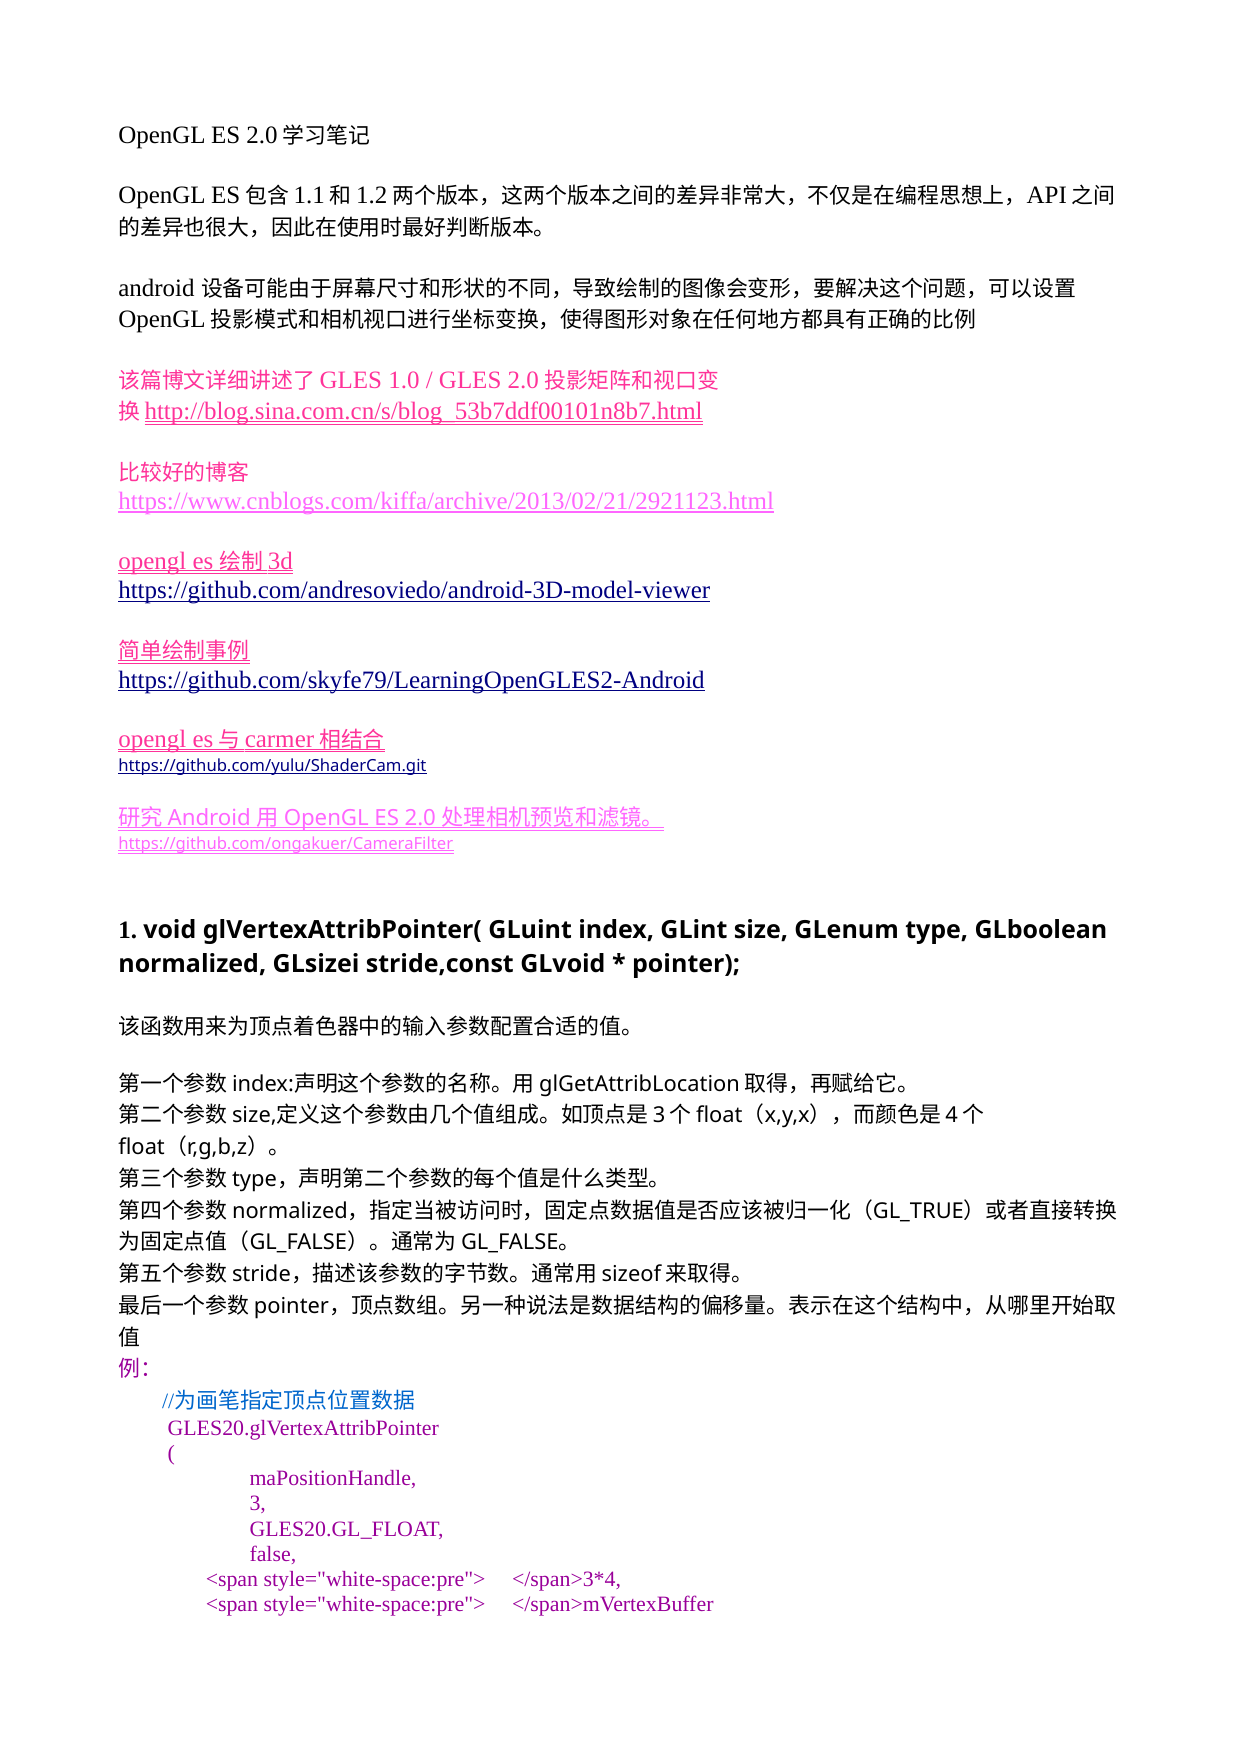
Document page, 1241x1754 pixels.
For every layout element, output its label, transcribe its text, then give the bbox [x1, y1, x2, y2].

text <span style="white-space:pre"> </span>3*4, [118, 1566, 1122, 1591]
text <span style="white-space:pre"> </span>mVertexBuffer [118, 1591, 1122, 1616]
text 简单绘制事例 [118, 633, 1122, 665]
text 第一个参数index:声明这个参数的名称。用glGetAttribLocation取得，再赋给它。 第二个参数size,定义这个参数由几个值组成。如顶点是3个float（x,y,x），而颜色是4个float（r,g,b,z）。 第三个参数type，声明第二个参数的每个值是什么类型。 第四个参数normalized，指定当被访问时，固定点数据值是否应该被归一化（GL_TRUE）或者直接转换为固定点值（GL_FALSE）。通常为GL_FALSE。 第五个参数stride，描述该参数的字节数。通常用sizeof来取得。 最后一个参数pointer，顶点数组。另一种说法是数据结构的偏移量。表示在这个结构中，从哪里开始取值 [118, 1066, 1122, 1351]
text 例： [118, 1351, 1122, 1383]
text https://github.com/yulu/ShaderCam.git [118, 754, 1122, 777]
text maPositionHandle, [118, 1465, 1122, 1490]
text android 设备可能由于屏幕尺寸和形状的不同，导致绘制的图像会变形，要解决这个问题，可以设置OpenGL投影模式和相机视口进行坐标变换，使得图形对象在任何地方都具有正确的比例 [118, 271, 1122, 334]
text 研究 Android 用 OpenGL ES 2.0 处理相机预览和滤镜。 [118, 799, 1122, 832]
text 1. void glVertexAttribPointer( GLuint index, GLint size, GLenum type, GLboolean normalized, GLsizei stride,const GLvoid * pointer); [118, 912, 1122, 980]
text 该函数用来为顶点着色器中的输入参数配置合适的值。 [118, 1009, 1122, 1040]
text OpenGL ES 2.0学习笔记 [118, 118, 1122, 150]
text OpenGL ES包含1.1和1.2两个版本，这两个版本之间的差异非常大，不仅是在编程思想上，API之间的差异也很大，因此在使用时最好判断版本。 [118, 178, 1122, 242]
text 该篇博文详细讲述了GLES 1.0 / GLES 2.0投影矩阵和视口变换http://blog.sina.com.cn/s/blog_53b7ddf00101n8b7.html [118, 363, 1122, 426]
text false, [118, 1541, 1122, 1566]
text 比较好的博客 [118, 455, 1122, 486]
text GLES20.glVertexAttribPointer [118, 1415, 1122, 1440]
text 3, [118, 1490, 1122, 1516]
text https://github.com/skyfe79/LearningOpenGLES2-Android [118, 665, 1122, 693]
text https://github.com/andresoviedo/android-3D-model-viewer [118, 576, 1122, 604]
text https://github.com/ongakuer/CameraFilter [118, 832, 1122, 854]
text https://www.cnblogs.com/kiffa/archive/2013/02/21/2921123.html [118, 486, 1122, 515]
text GLES20.GL_FLOAT, [118, 1516, 1122, 1541]
text ( [118, 1440, 1122, 1465]
text opengl es 绘制3d [118, 544, 1122, 576]
text opengl es与carmer相结合 [118, 722, 1122, 754]
text //为画笔指定顶点位置数据 [118, 1383, 1122, 1415]
